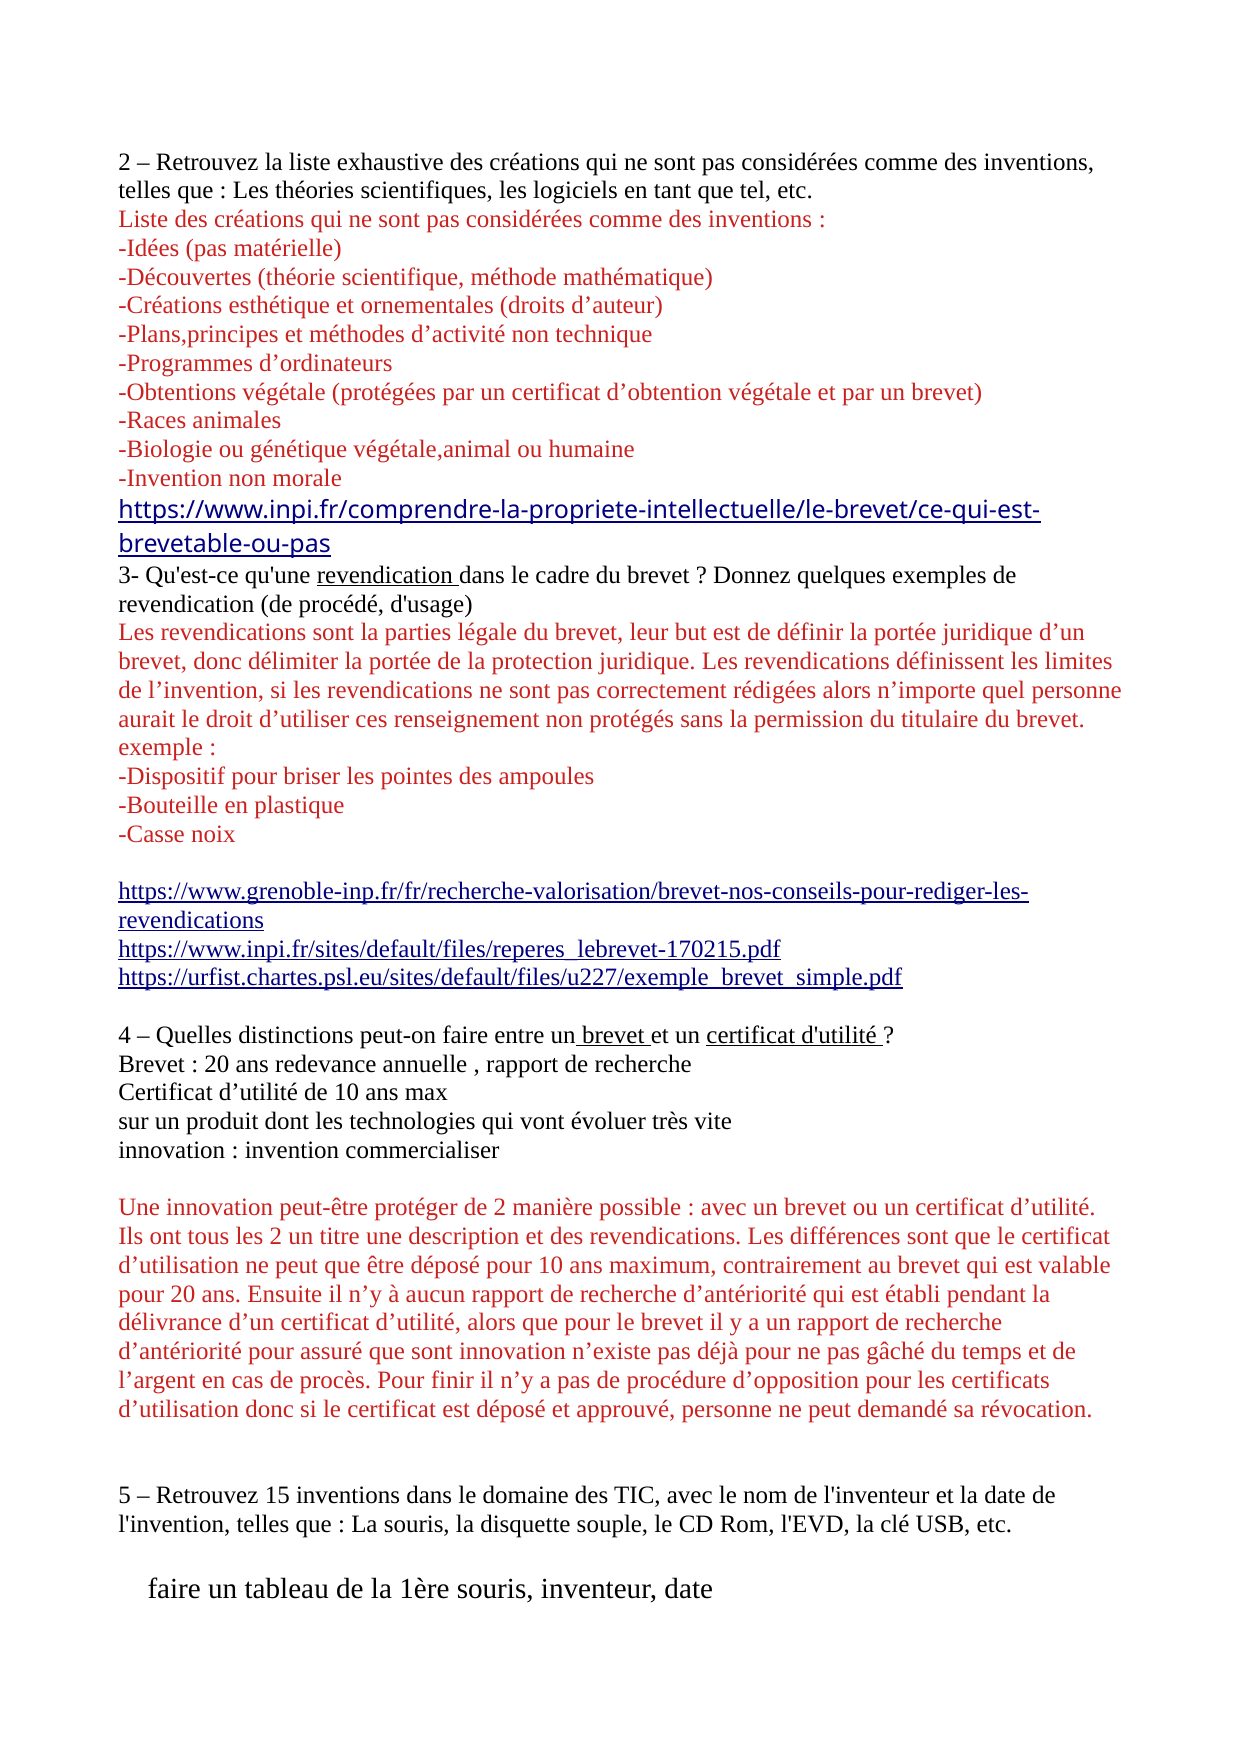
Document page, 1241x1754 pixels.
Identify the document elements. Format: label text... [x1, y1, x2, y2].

text -Dispositif pour briser les pointes des ampoules [118, 761, 1122, 790]
text Les revendications sont la parties légale du brevet, leur but est de définir la portée juridique d’un brevet, donc délimiter la portée de la protection juridique. Les revendications définissent les limites de l’invention, si les revendications ne sont pas correctement rédigées alors n’importe quel personne aurait le droit d’utiliser ces renseignement non protégés sans la permission du titulaire du brevet. [118, 617, 1122, 732]
text Brevet : 20 ans redevance annuelle , rapport de recherche [118, 1049, 1122, 1077]
text 4 – Quelles distinctions peut-on faire entre un brevet et un certificat d'utilité ? [118, 1020, 1122, 1049]
text faire un tableau de la 1ère souris, inventeur, date [118, 1571, 1122, 1604]
text Liste des créations qui ne sont pas considérées comme des inventions : [118, 204, 1122, 233]
text 3- Qu'est-ce qu'une revendication dans le cadre du brevet ? Donnez quelques exemples de revendication (de procédé, d'usage) [118, 560, 1122, 617]
text https://www.grenoble-inp.fr/fr/recherche-valorisation/brevet-nos-conseils-pour-rediger-les-revendications [118, 876, 1122, 934]
text https://www.inpi.fr/sites/default/files/reperes_lebrevet-170215.pdf [118, 934, 1122, 962]
text -Idées (pas matérielle) [118, 233, 1122, 262]
text exemple : [118, 732, 1122, 761]
text sur un produit dont les technologies qui vont évoluer très vite [118, 1106, 1122, 1135]
text innovation : invention commercialiser [118, 1135, 1122, 1164]
text -Invention non morale [118, 463, 1122, 492]
text 5 – Retrouvez 15 inventions dans le domaine des TIC, avec le nom de l'inventeur et la date de l'invention, telles que : La souris, la disquette souple, le CD Rom, l'EVD, la clé USB, etc. [118, 1480, 1122, 1537]
text -Obtentions végétale (protégées par un certificat d’obtention végétale et par un brevet) [118, 377, 1122, 406]
text -Créations esthétique et ornementales (droits d’auteur) [118, 291, 1122, 319]
text -Biologie ou génétique végétale,animal ou humaine [118, 434, 1122, 463]
text -Casse noix [118, 819, 1122, 847]
text -Bouteille en plastique [118, 790, 1122, 819]
text Une innovation peut-être protéger de 2 manière possible : avec un brevet ou un certificat d’utilité. [118, 1192, 1122, 1221]
text 2 – Retrouvez la liste exhaustive des créations qui ne sont pas considérées comme des inventions, telles que : Les théories scientifiques, les logiciels en tant que tel, etc. [118, 147, 1122, 204]
text -Plans,principes et méthodes d’activité non technique [118, 319, 1122, 348]
text https://urfist.chartes.psl.eu/sites/default/files/u227/exemple_brevet_simple.pdf [118, 962, 1122, 991]
text -Programmes d’ordinateurs [118, 348, 1122, 377]
text -Découvertes (théorie scientifique, méthode mathématique) [118, 262, 1122, 291]
text Ils ont tous les 2 un titre une description et des revendications. Les différences sont que le certificat d’utilisation ne peut que être déposé pour 10 ans maximum, contrairement au brevet qui est valable pour 20 ans. Ensuite il n’y à aucun rapport de recherche d’antériorité qui est établi pendant la délivrance d’un certificat d’utilité, alors que pour le brevet il y a un rapport de recherche d’antériorité pour assuré que sont innovation n’existe pas déjà pour ne pas gâché du temps et de l’argent en cas de procès. Pour finir il n’y a pas de procédure d’opposition pour les certificats d’utilisation donc si le certificat est déposé et approuvé, personne ne peut demandé sa révocation. [118, 1221, 1122, 1422]
text -Races animales [118, 406, 1122, 434]
text Certificat d’utilité de 10 ans max [118, 1077, 1122, 1106]
text https://www.inpi.fr/comprendre-la-propriete-intellectuelle/le-brevet/ce-qui-est-brevetable-ou-pas [118, 492, 1122, 560]
